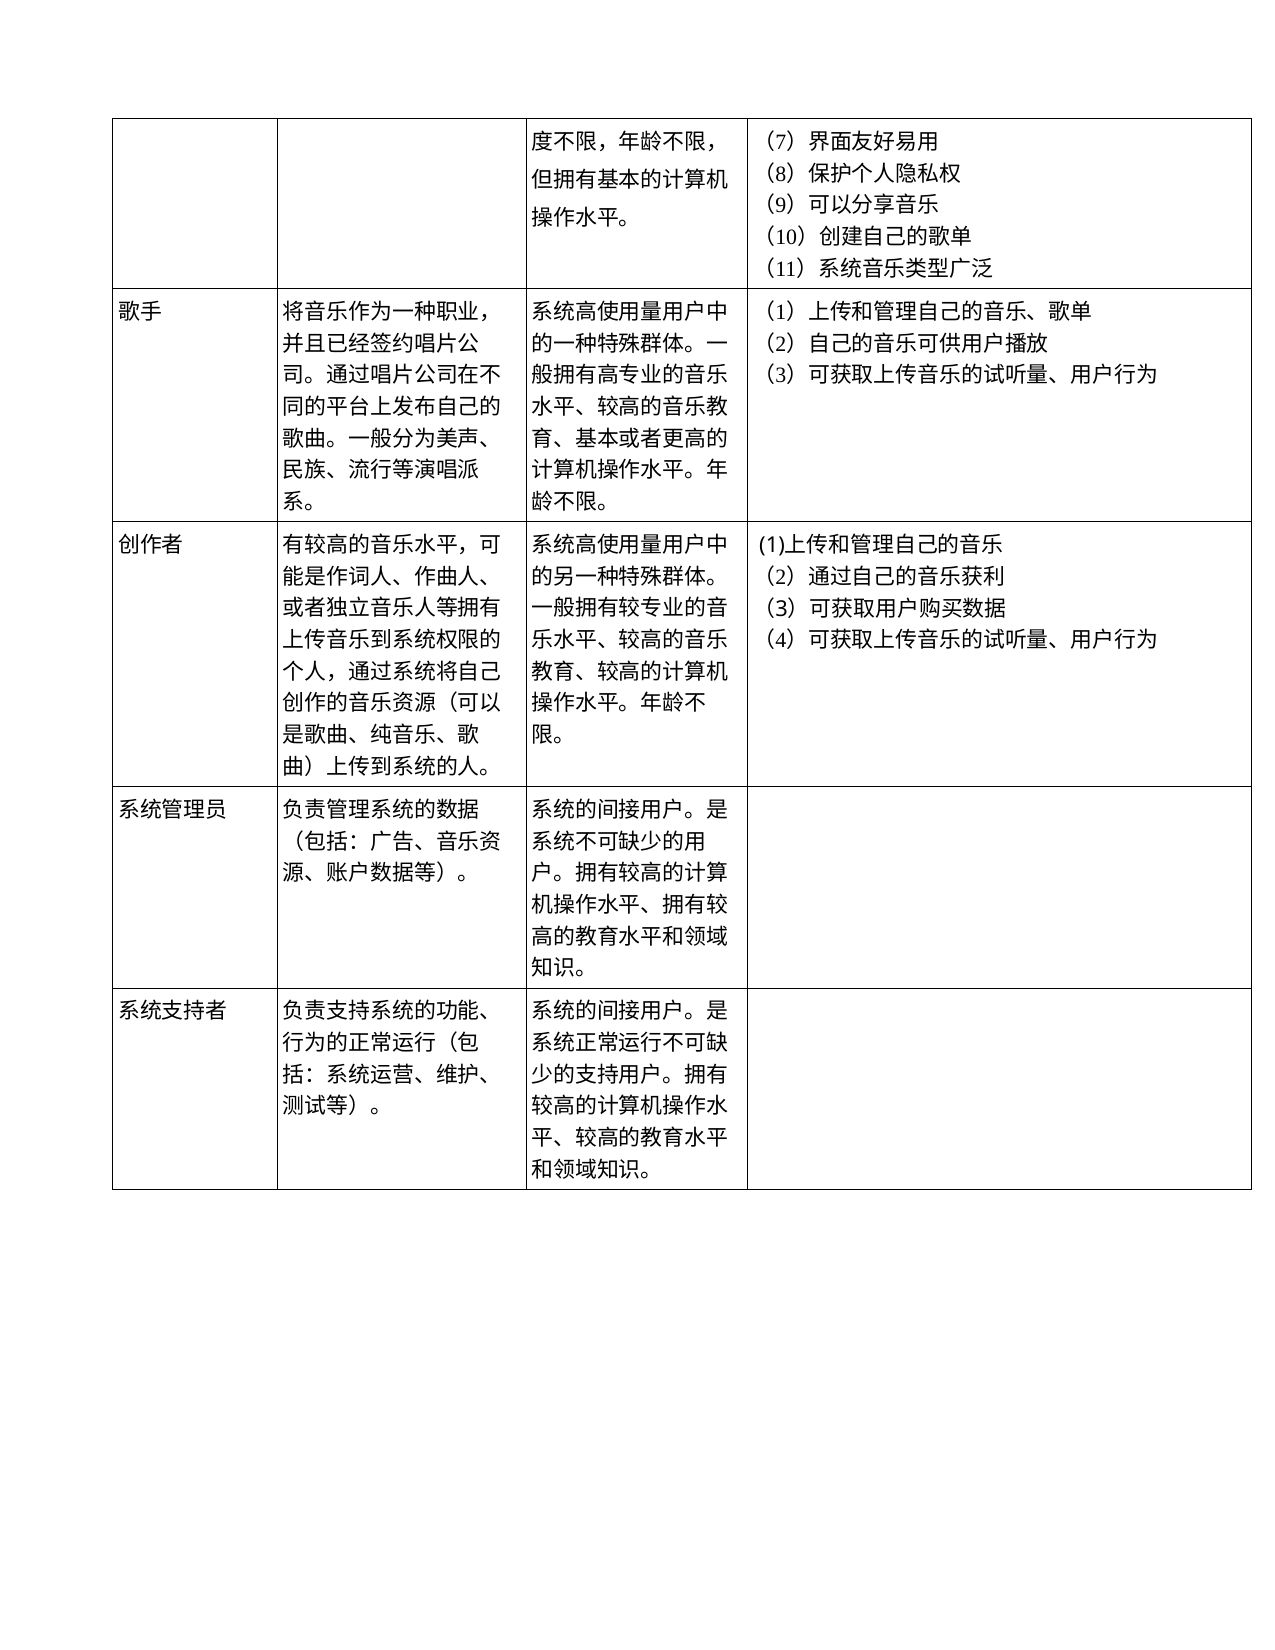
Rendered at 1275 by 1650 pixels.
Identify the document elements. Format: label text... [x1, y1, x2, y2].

table_cell 度不限，年龄不限，但拥有基本的计算机操作水平。 [527, 119, 747, 288]
table_cell 系统高使用量用户中的另一种特殊群体。一般拥有较专业的音乐水平、较高的音乐教育、较高的计算机操作水平。年龄不限。 [527, 522, 747, 786]
table_cell (1)上传和管理自己的音乐 （2）通过自己的音乐获利 （3）可获取用户购买数据 （4）可获取上传音乐的试听量、用户行为 [748, 522, 1251, 786]
table_cell 系统的间接用户。是系统不可缺少的用户。拥有较高的计算机操作水平、拥有较高的教育水平和领域知识。 [527, 787, 747, 988]
table_cell [113, 119, 277, 288]
table_cell 系统的间接用户。是系统正常运行不可缺少的支持用户。拥有较高的计算机操作水平、较高的教育水平和领域知识。 [527, 989, 747, 1189]
table_cell [748, 989, 1251, 1189]
table_cell 将音乐作为一种职业，并且已经签约唱片公司。通过唱片公司在不同的平台上发布自己的歌曲。一般分为美声、民族、流行等演唱派系。 [278, 289, 526, 521]
table_cell 系统支持者 [113, 989, 277, 1189]
table_cell 创作者 [113, 522, 277, 786]
table_cell 系统管理员 [113, 787, 277, 988]
table_cell [278, 119, 526, 288]
table_cell 有较高的音乐水平，可能是作词人、作曲人、或者独立音乐人等拥有上传音乐到系统权限的个人，通过系统将自己创作的音乐资源（可以是歌曲、纯音乐、歌曲）上传到系统的人。 [278, 522, 526, 786]
table_cell [748, 787, 1251, 988]
table_cell （1）上传和管理自己的音乐、歌单 （2）自己的音乐可供用户播放 （3）可获取上传音乐的试听量、用户行为 [748, 289, 1251, 521]
table_cell 歌手 [113, 289, 277, 521]
table_cell 系统高使用量用户中的一种特殊群体。一般拥有高专业的音乐水平、较高的音乐教育、基本或者更高的计算机操作水平。年龄不限。 [527, 289, 747, 521]
table_cell 负责管理系统的数据（包括：广告、音乐资源、账户数据等）。 [278, 787, 526, 988]
table_cell （7）界面友好易用 （8）保护个人隐私权 （9）可以分享音乐 （10）创建自己的歌单 （11）系统音乐类型广泛 [748, 119, 1251, 288]
table_cell 负责支持系统的功能、行为的正常运行（包括：系统运营、维护、测试等）。 [278, 989, 526, 1189]
